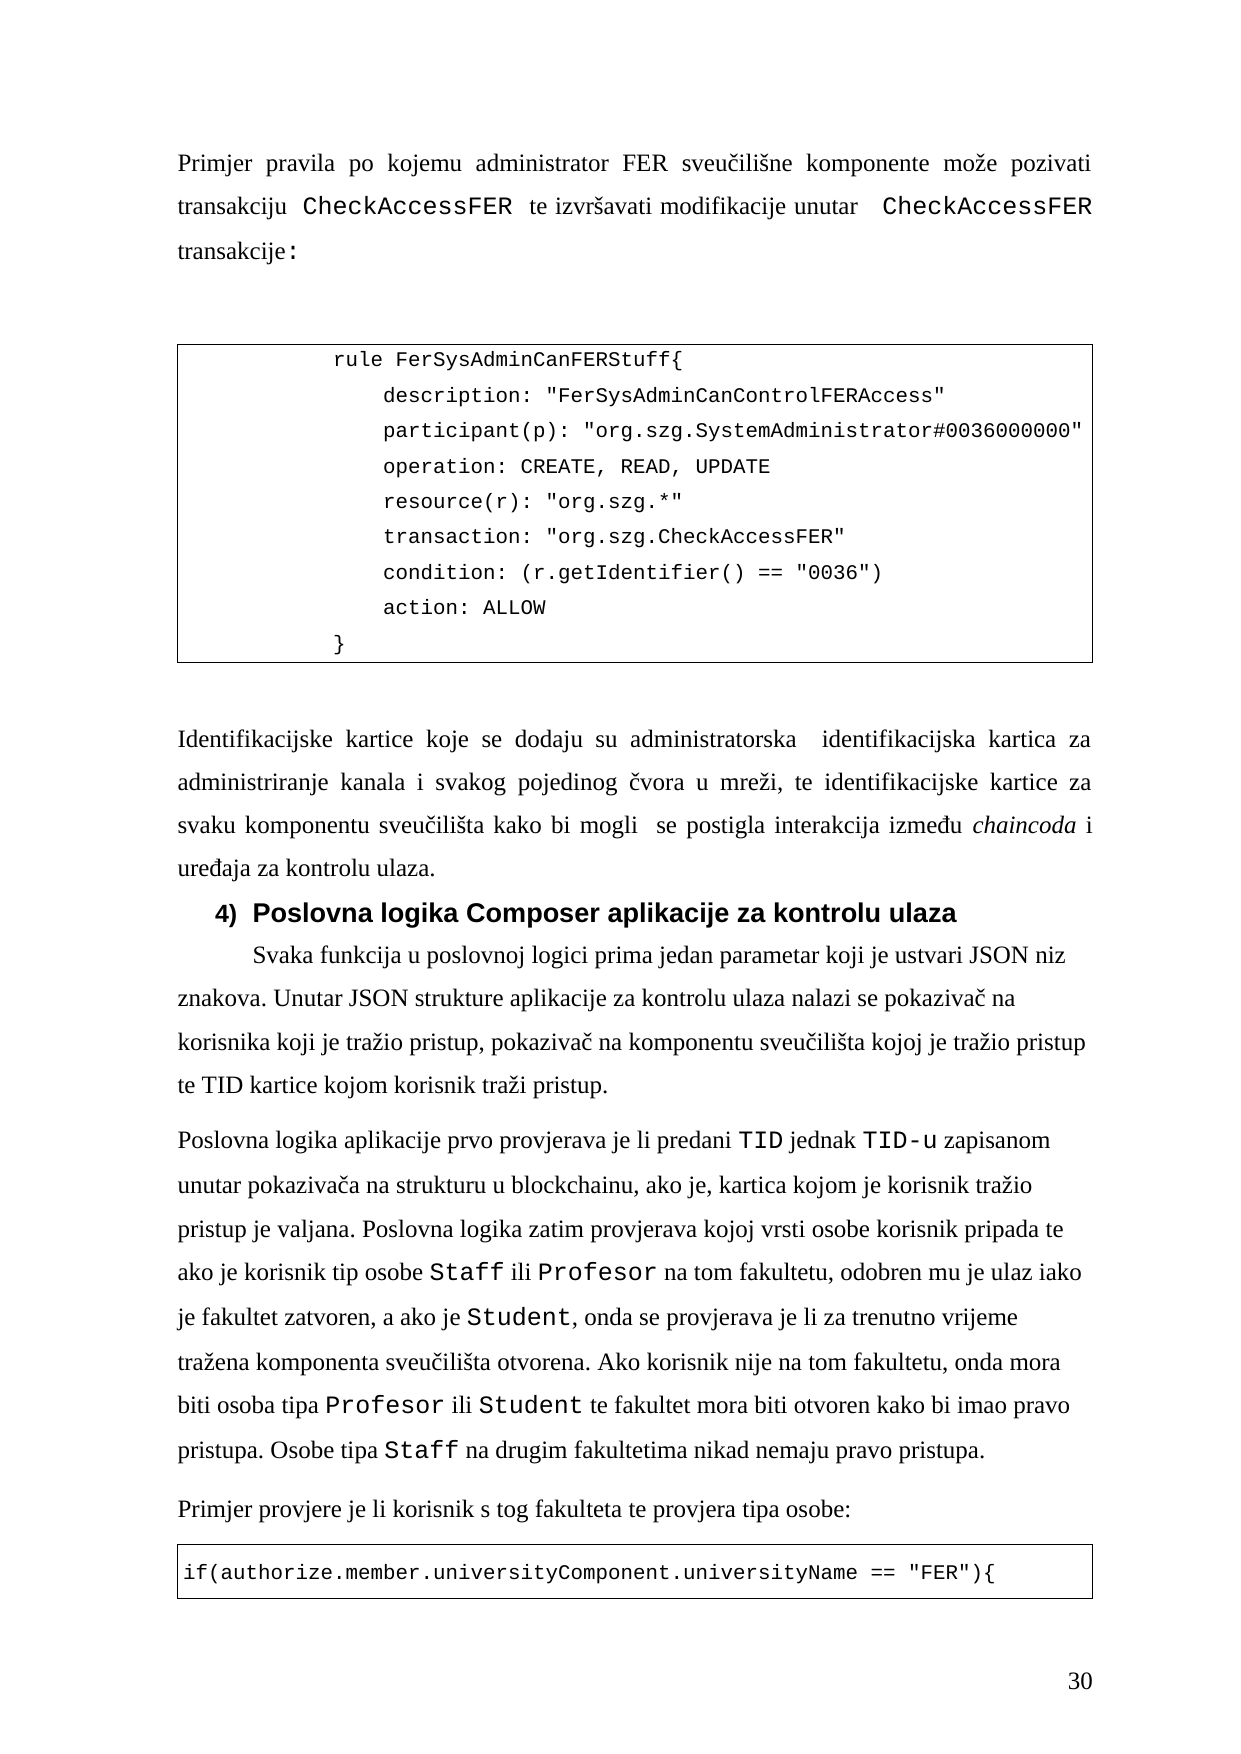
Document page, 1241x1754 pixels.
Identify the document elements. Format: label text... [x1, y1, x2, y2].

list Poslovna logika Composer aplikacije za kontrolu ulaza [215, 897, 1092, 928]
text Primjer provjere je li korisnik s tog fakulteta te provjera tipa osobe: [177, 1494, 1092, 1523]
text Svaka funkcija u poslovnoj logici prima jedan parametar koji je ustvari JSON niz znakova. Unutar JSON strukture aplikacije za kontrolu ulaza nalazi se pokazivač na korisnika koji je tražio pristup, pokazivač na komponentu sveučilišta kojoj je tražio pristup te TID kartice kojom korisnik traži pristup. [177, 940, 1092, 1098]
text Primjer pravila po kojemu administrator FER sveučilišne komponente može pozivati transakciju CheckAccessFER te izvršavati modifikacije unutar CheckAccessFER transakcije: [177, 148, 1092, 267]
table_header rule FerSysAdminCanFERStuff{ description: "FerSysAdminCanControlFERAccess" participant(p): "org.szg.SystemAdministrator#0036000000" operation: CREATE, READ, UPDATE resource(r): "org.szg.*" transaction: "org.szg.CheckAccessFER" condition: (r.getIdentifier() == "0036") action: ALLOW } [178, 345, 1092, 662]
text Identifikacijske kartice koje se dodaju su administratorska identifikacijska kartica za administriranje kanala i svakog pojedinog čvora u mreži, te identifikacijske kartice za svaku komponentu sveučilišta kako bi mogli se postigla interakcija između chaincoda i uređaja za kontrolu ulaza. [177, 724, 1092, 882]
table_header if(authorize.member.universityComponent.universityName == "FER"){ [178, 1545, 1092, 1598]
text Poslovna logika aplikacije prvo provjerava je li predani TID jednak TID-u zapisanom unutar pokazivača na strukturu u blockchainu, ako je, kartica kojom je korisnik tražio pristup je valjana. Poslovna logika zatim provjerava kojoj vrsti osobe korisnik pripada te ako je korisnik tip osobe Staff ili Profesor na tom fakultetu, odobren mu je ulaz iako je fakultet zatvoren, a ako je Student, onda se provjerava je li za trenutno vrijeme tražena komponenta sveučilišta otvorena. Ako korisnik nije na tom fakultetu, onda mora biti osoba tipa Profesor ili Student te fakultet mora biti otvoren kako bi imao pravo pristupa. Osobe tipa Staff na drugim fakultetima nikad nemaju pravo pristupa. [177, 1125, 1092, 1466]
